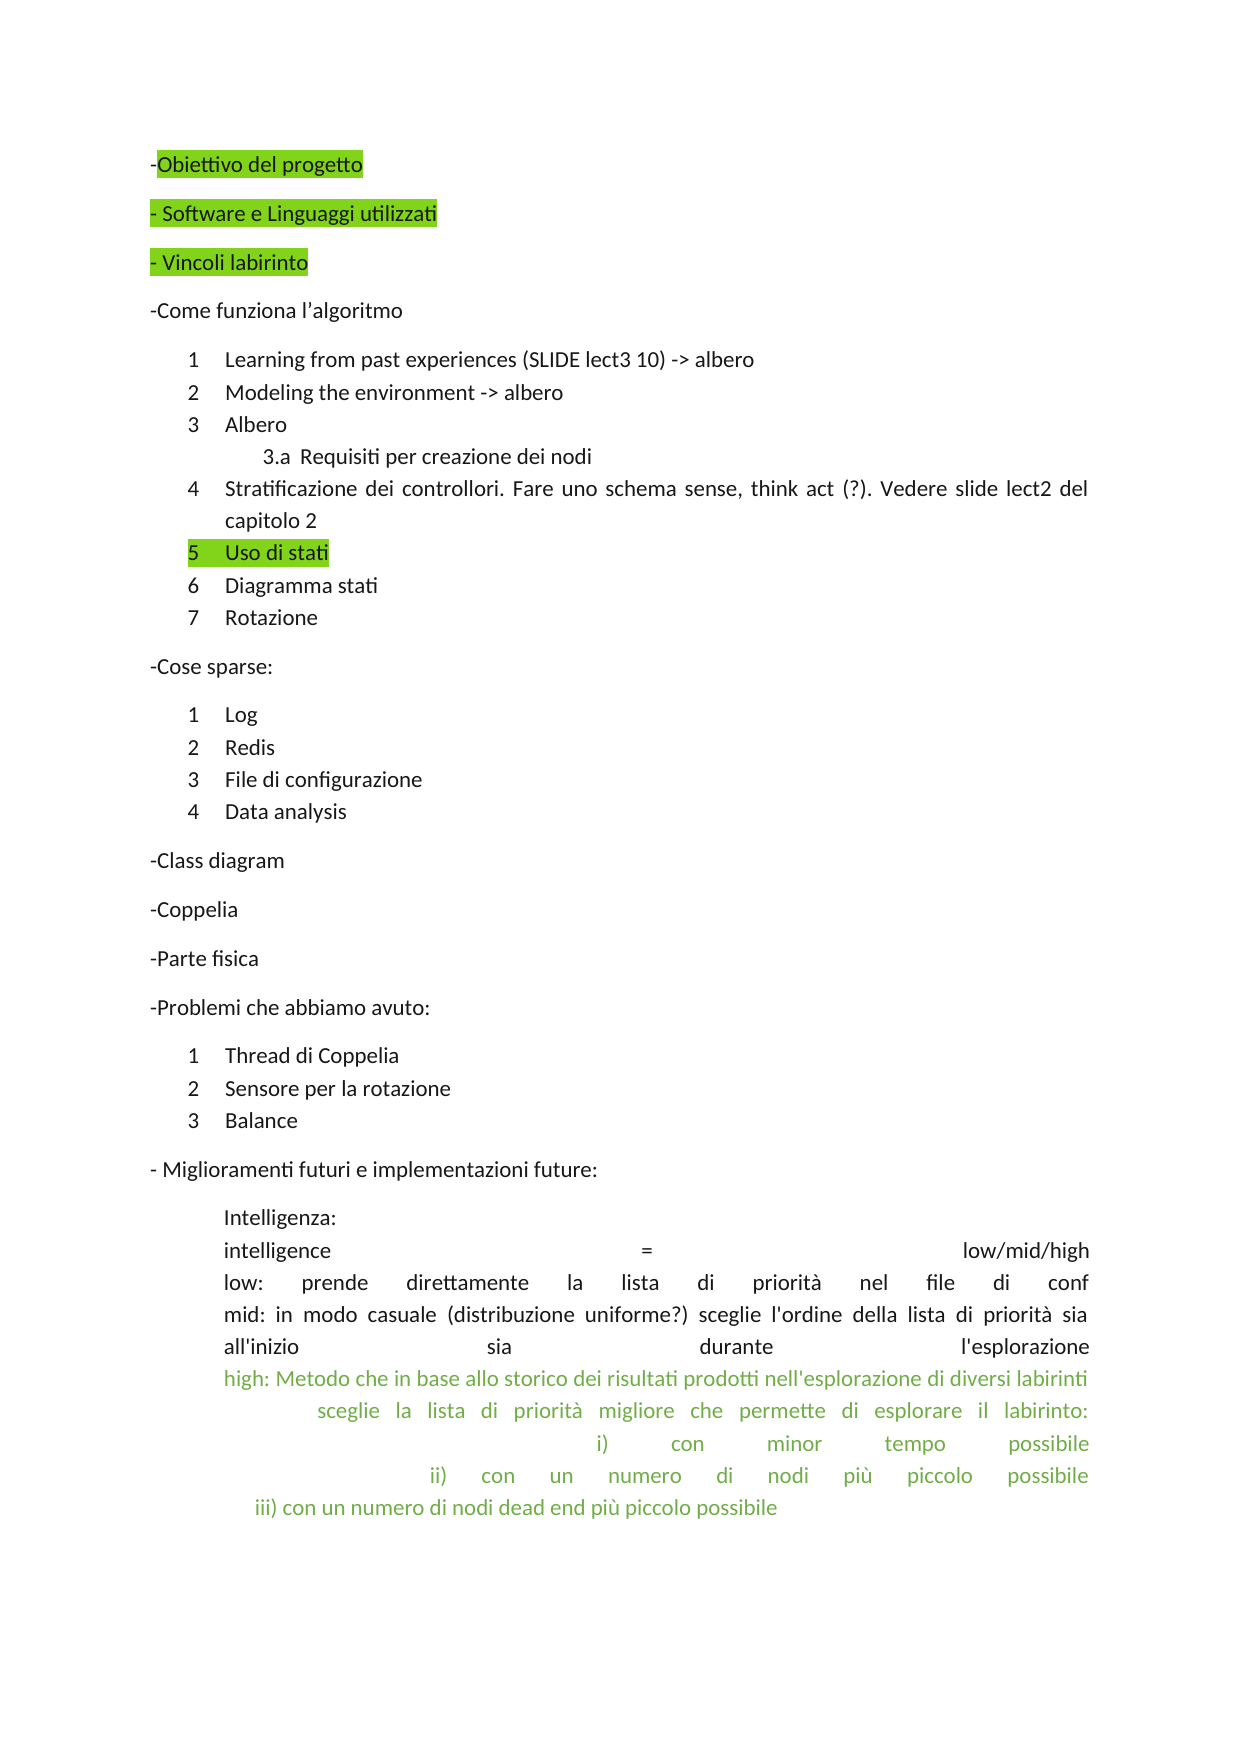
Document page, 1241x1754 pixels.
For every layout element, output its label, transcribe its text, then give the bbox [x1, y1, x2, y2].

text -Obiettivo del progetto [150, 150, 1090, 178]
list Albero [187, 410, 1090, 438]
list Redis [187, 733, 1090, 761]
list Sensore per la rotazione [187, 1074, 1090, 1102]
text Intelligenza: intelligence = low/mid/high low: prende direttamente la lista di priorità nel file di conf mid: in modo casuale (distribuzione uniforme?) sceglie l'ordine della lista di priorità sia all'inizio sia durante l'esplorazione high: Metodo che in base allo storico dei risultati prodotti nell'esplorazione di diversi labirinti sceglie la lista di priorità migliore che permette di esplorare il labirinto: i) con minor tempo possibile ii) con un numero di nodi più piccolo possibile iii) con un numero di nodi dead end più piccolo possibile [224, 1203, 1090, 1521]
list Rotazione [187, 603, 1090, 631]
text -Come funziona l’algoritmo [150, 297, 1090, 324]
list Data analysis [187, 797, 1090, 825]
text -Cose sparse: [150, 652, 1090, 680]
list Learning from past experiences (SLIDE lect3 10) -> albero [187, 345, 1090, 373]
list Uso di stati [187, 538, 1090, 567]
list Diagramma stati [187, 571, 1090, 599]
list Balance [187, 1106, 1090, 1134]
text -Coppelia [150, 895, 1090, 923]
text -Class diagram [150, 846, 1090, 874]
text - Software e Linguaggi utilizzati [150, 199, 1090, 227]
text - Vincoli labirinto [150, 248, 1090, 276]
list Thread di Coppelia [187, 1041, 1090, 1069]
list Stratificazione dei controllori. Fare uno schema sense, think act (?). Vedere slide lect2 del capitolo 2 [187, 474, 1090, 534]
list File di configurazione [187, 765, 1090, 793]
list Log [187, 701, 1090, 729]
text - Miglioramenti futuri e implementazioni future: [150, 1155, 1090, 1183]
list Modeling the environment -> albero [187, 378, 1090, 406]
text -Problemi che abbiamo avuto: [150, 993, 1090, 1021]
list Requisiti per creazione dei nodi [262, 442, 1090, 470]
text -Parte fisica [150, 944, 1090, 972]
